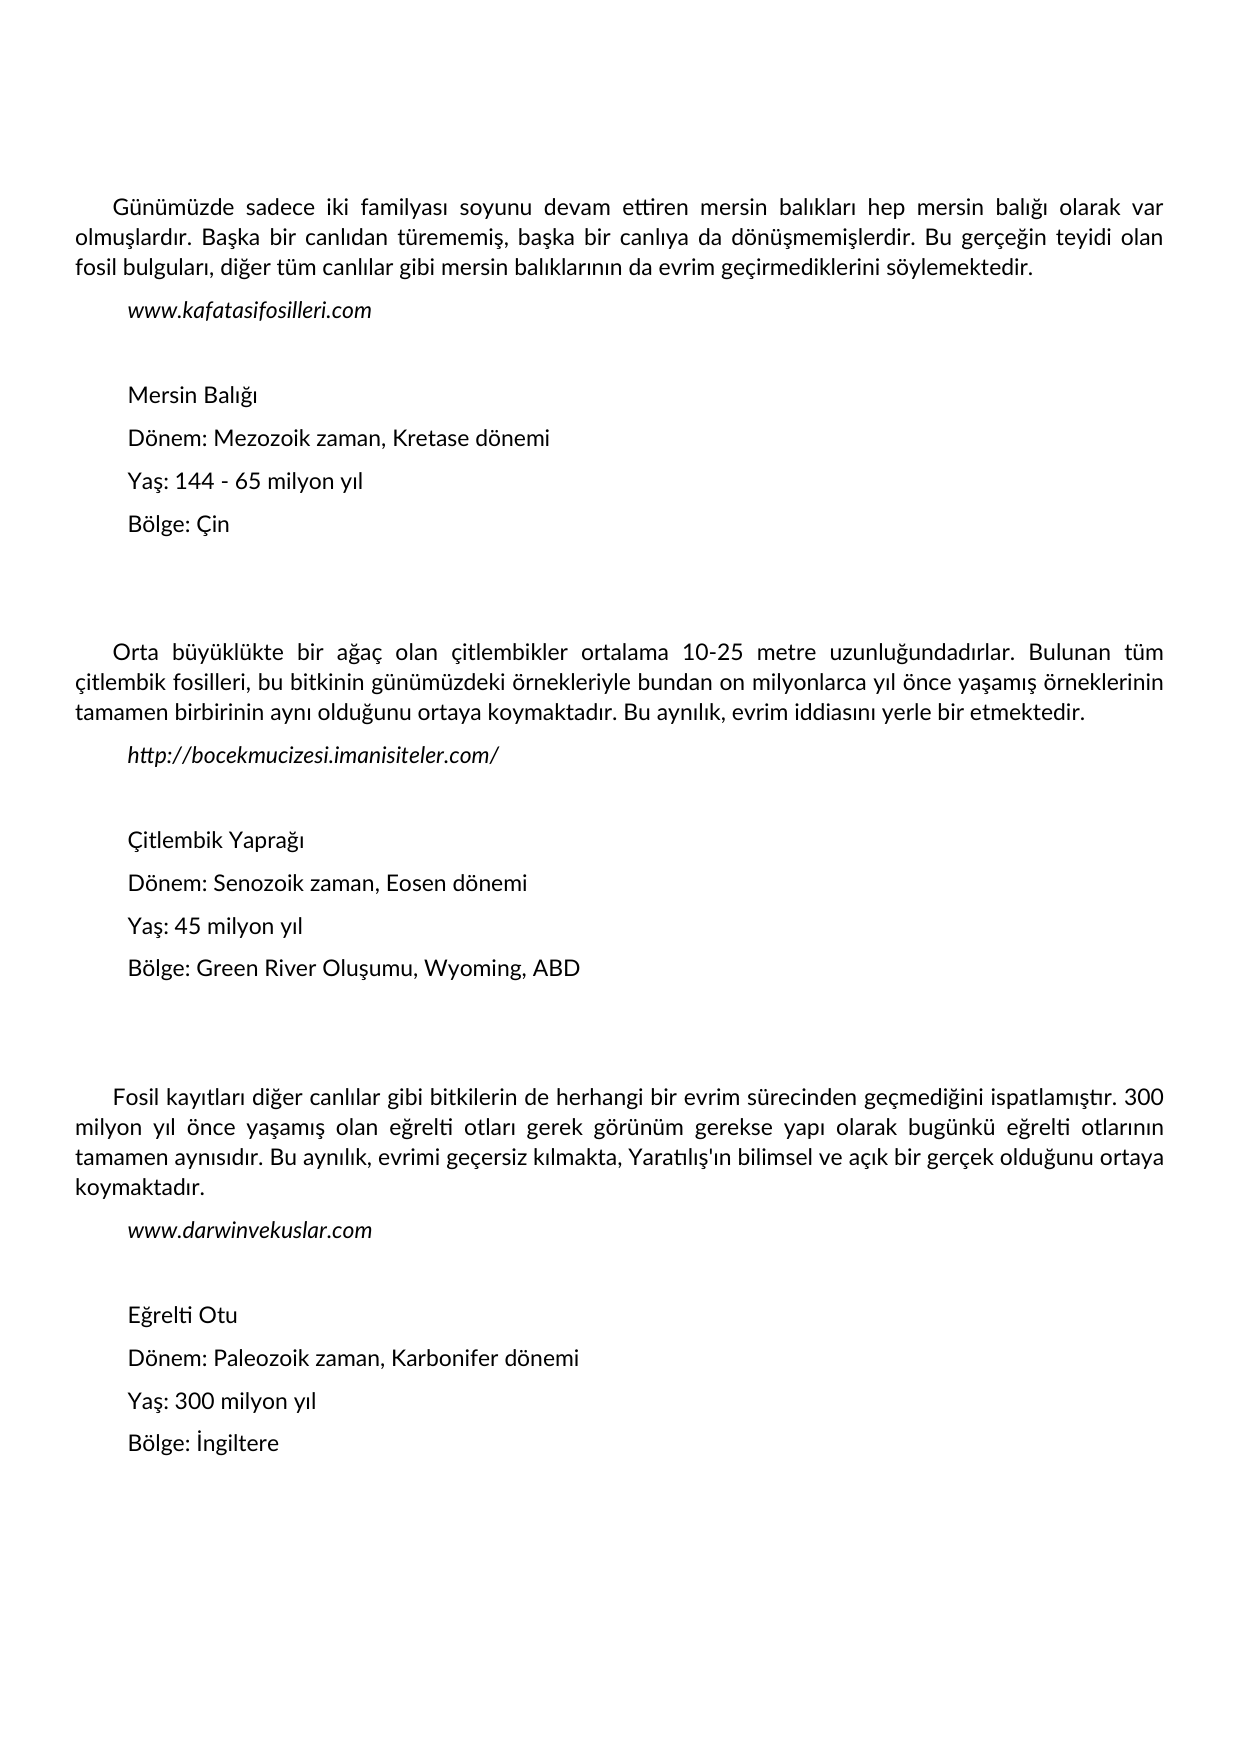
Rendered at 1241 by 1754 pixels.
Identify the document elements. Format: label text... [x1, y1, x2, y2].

text Bölge: Green River Oluşumu, Wyoming, ABD [127, 954, 1143, 982]
text Yaş: 45 milyon yıl [127, 911, 1143, 939]
text www.kafatasifosilleri.com [127, 296, 1143, 323]
text Bölge: İngiltere [127, 1429, 1143, 1457]
text Fosil kayıtları diğer canlılar gibi bitkilerin de herhangi bir evrim sürecinden geçmediğini ispatlamıştır. 300 milyon yıl önce yaşamış olan eğrelti otları gerek görünüm gerekse yapı olarak bugünkü eğrelti otlarının tamamen aynısıdır. Bu aynılık, evrimi geçersiz kılmakta, Yaratılış'ın bilimsel ve açık bir gerçek olduğunu ortaya koymaktadır. [75, 1082, 1165, 1200]
text Dönem: Senozoik zaman, Eosen dönemi [127, 869, 1143, 896]
text http://bocekmucizesi.imanisiteler.com/ [127, 741, 1143, 768]
text Dönem: Mezozoik zaman, Kretase dönemi [127, 424, 1143, 451]
text Orta büyüklükte bir ağaç olan çitlembikler ortalama 10-25 metre uzunluğundadırlar. Bulunan tüm çitlembik fosilleri, bu bitkinin günümüzdeki örnekleriyle bundan on milyonlarca yıl önce yaşamış örneklerinin tamamen birbirinin aynı olduğunu ortaya koymaktadır. Bu aynılık, evrim iddiasını yerle bir etmektedir. [75, 637, 1165, 725]
text Çitlembik Yaprağı [127, 826, 1143, 853]
text Günümüzde sadece iki familyası soyunu devam ettiren mersin balıkları hep mersin balığı olarak var olmuşlardır. Başka bir canlıdan türememiş, başka bir canlıya da dönüşmemişlerdir. Bu gerçeğin teyidi olan fosil bulguları, diğer tüm canlılar gibi mersin balıklarının da evrim geçirmediklerini söylemektedir. [75, 193, 1165, 281]
text Dönem: Paleozoik zaman, Karbonifer dönemi [127, 1344, 1143, 1371]
text Eğrelti Otu [127, 1301, 1143, 1328]
text www.darwinvekuslar.com [127, 1216, 1143, 1243]
text Mersin Balığı [127, 381, 1143, 409]
text Yaş: 300 milyon yıl [127, 1386, 1143, 1414]
text Yaş: 144 - 65 milyon yıl [127, 467, 1143, 494]
text Bölge: Çin [127, 509, 1143, 537]
